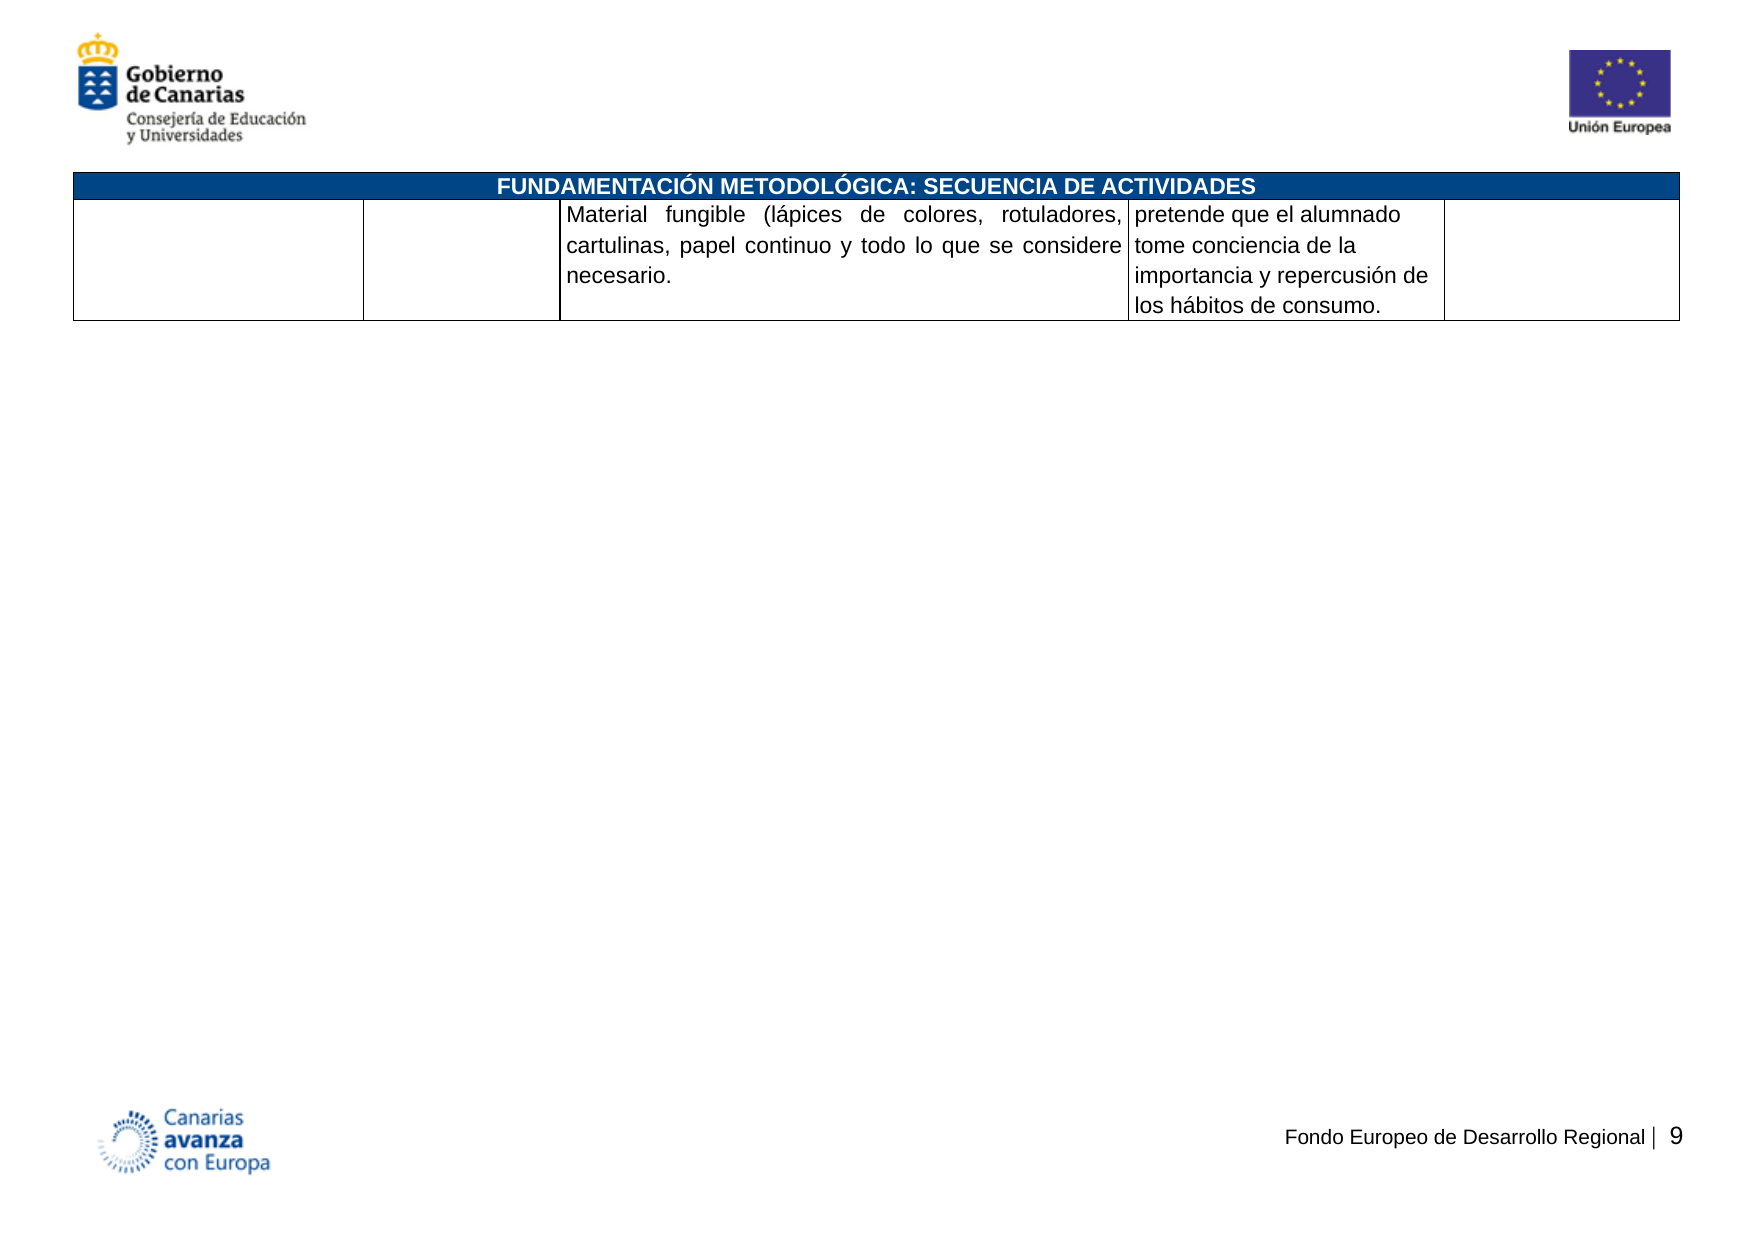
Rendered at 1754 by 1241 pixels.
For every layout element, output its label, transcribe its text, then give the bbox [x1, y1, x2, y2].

picture [79, 1096, 290, 1189]
table_cell Material fungible (lápices de colores, rotuladores, cartulinas, papel continuo y todo lo que se considere necesario. [561, 200, 1128, 319]
table_cell [74, 200, 363, 319]
table_header FUNDAMENTACIÓN METODOLÓGICA: SECUENCIA DE ACTIVIDADES [74, 173, 1679, 199]
picture [74, 32, 314, 150]
table_cell [1445, 200, 1679, 319]
table_cell pretende que el alumnado tome conciencia de la importancia y repercusión de los hábitos de consumo. [1129, 200, 1444, 319]
picture [1569, 50, 1671, 135]
table_cell [364, 200, 559, 319]
